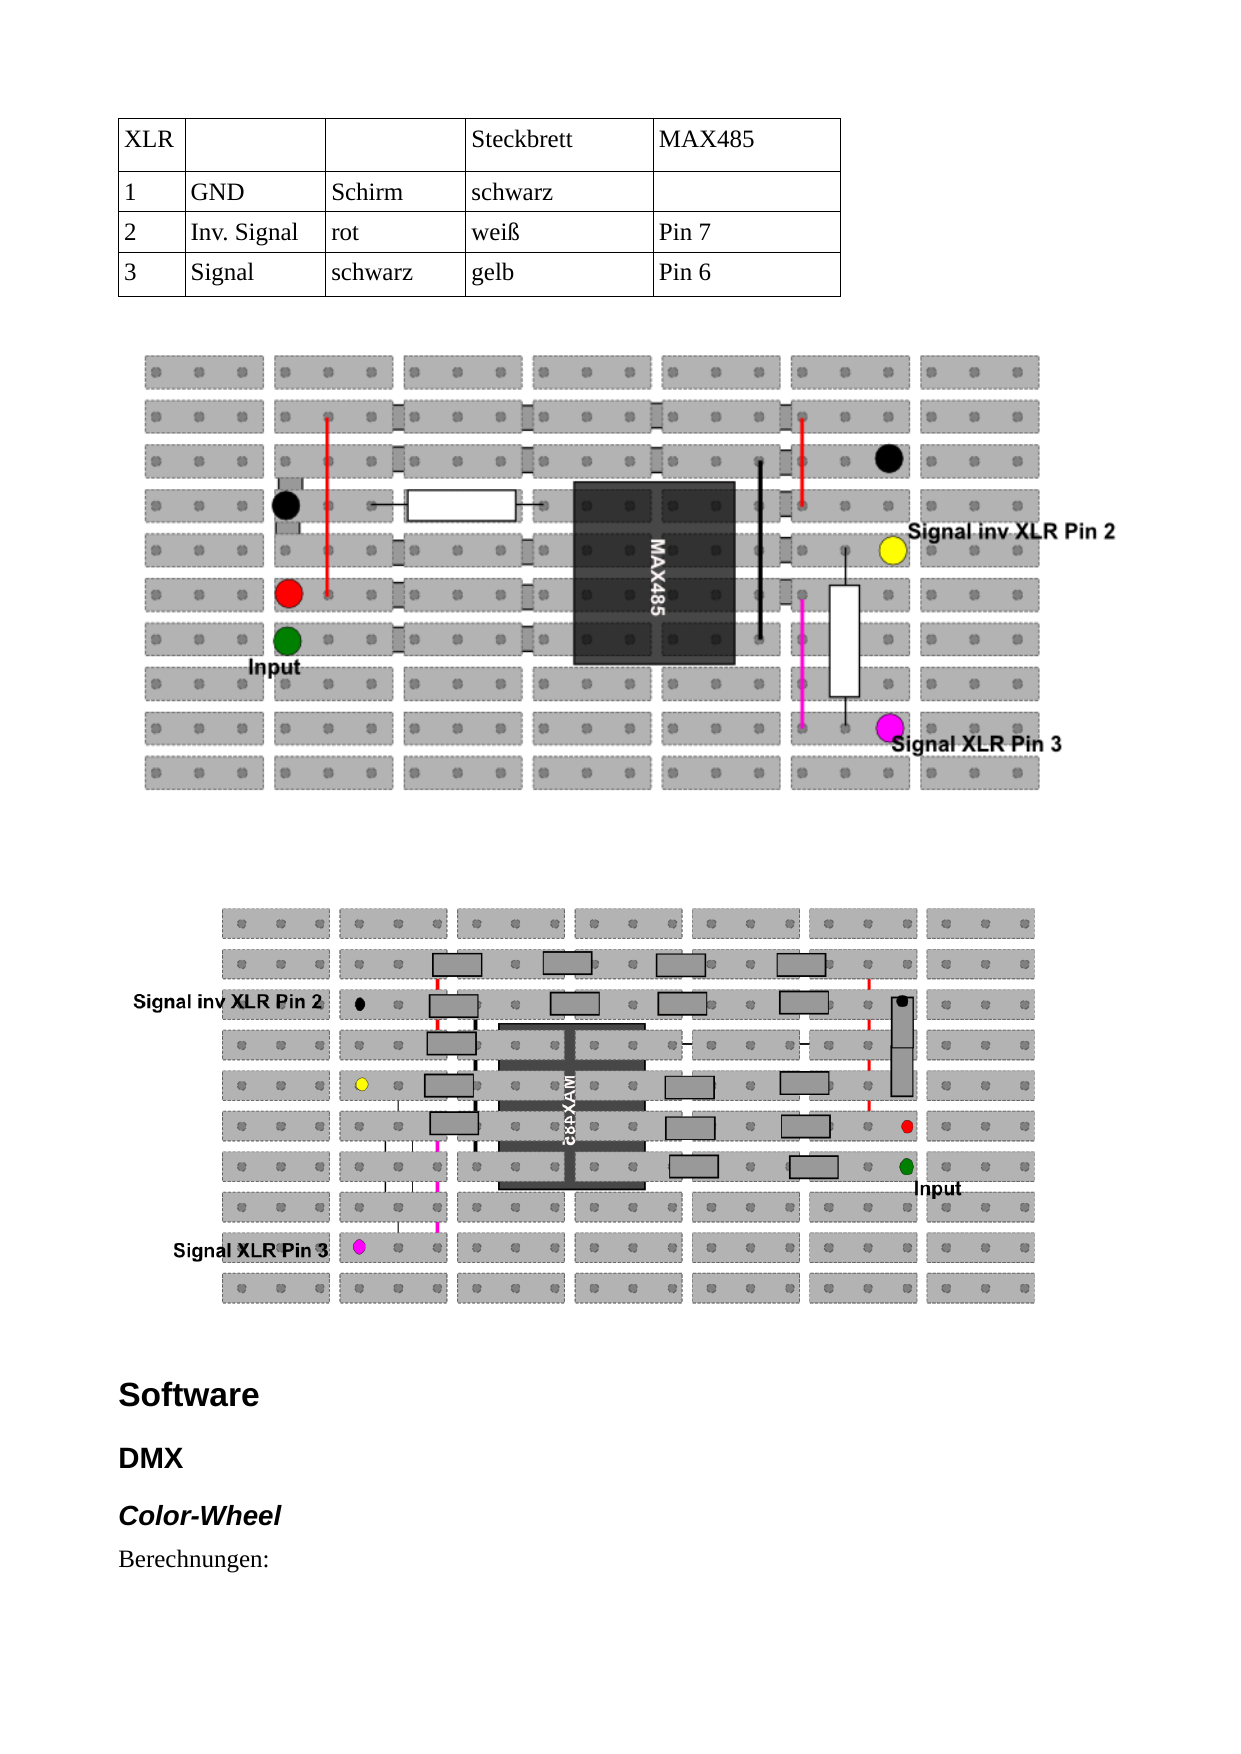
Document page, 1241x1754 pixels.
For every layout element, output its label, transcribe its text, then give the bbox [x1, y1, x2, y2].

table_header [186, 119, 325, 171]
table_header [326, 119, 465, 171]
table_cell schwarz [326, 253, 465, 296]
table_cell 1 [119, 172, 185, 211]
table_cell GND [186, 172, 325, 211]
table_cell Pin 6 [654, 253, 840, 296]
table_cell 2 [119, 212, 185, 252]
text Berechnungen: [118, 1544, 1122, 1572]
picture [118, 875, 1123, 1342]
table_cell Inv. Signal [186, 212, 325, 252]
table_cell Pin 7 [654, 212, 840, 252]
table_cell rot [326, 212, 465, 252]
table_header Steckbrett [466, 119, 653, 171]
table_cell gelb [466, 253, 653, 296]
table_cell weiß [466, 212, 653, 252]
table_cell [654, 172, 840, 211]
subtitle DMX [118, 1441, 1122, 1474]
subtitle Software [118, 1375, 1122, 1413]
table_cell 3 [119, 253, 185, 296]
table_cell Signal [186, 253, 325, 296]
table_cell Schirm [326, 172, 465, 211]
picture [118, 337, 1123, 863]
table_header MAX485 [654, 119, 840, 171]
table_cell schwarz [466, 172, 653, 211]
table_header XLR [119, 119, 185, 171]
subtitle Color-Wheel [118, 1499, 1122, 1531]
